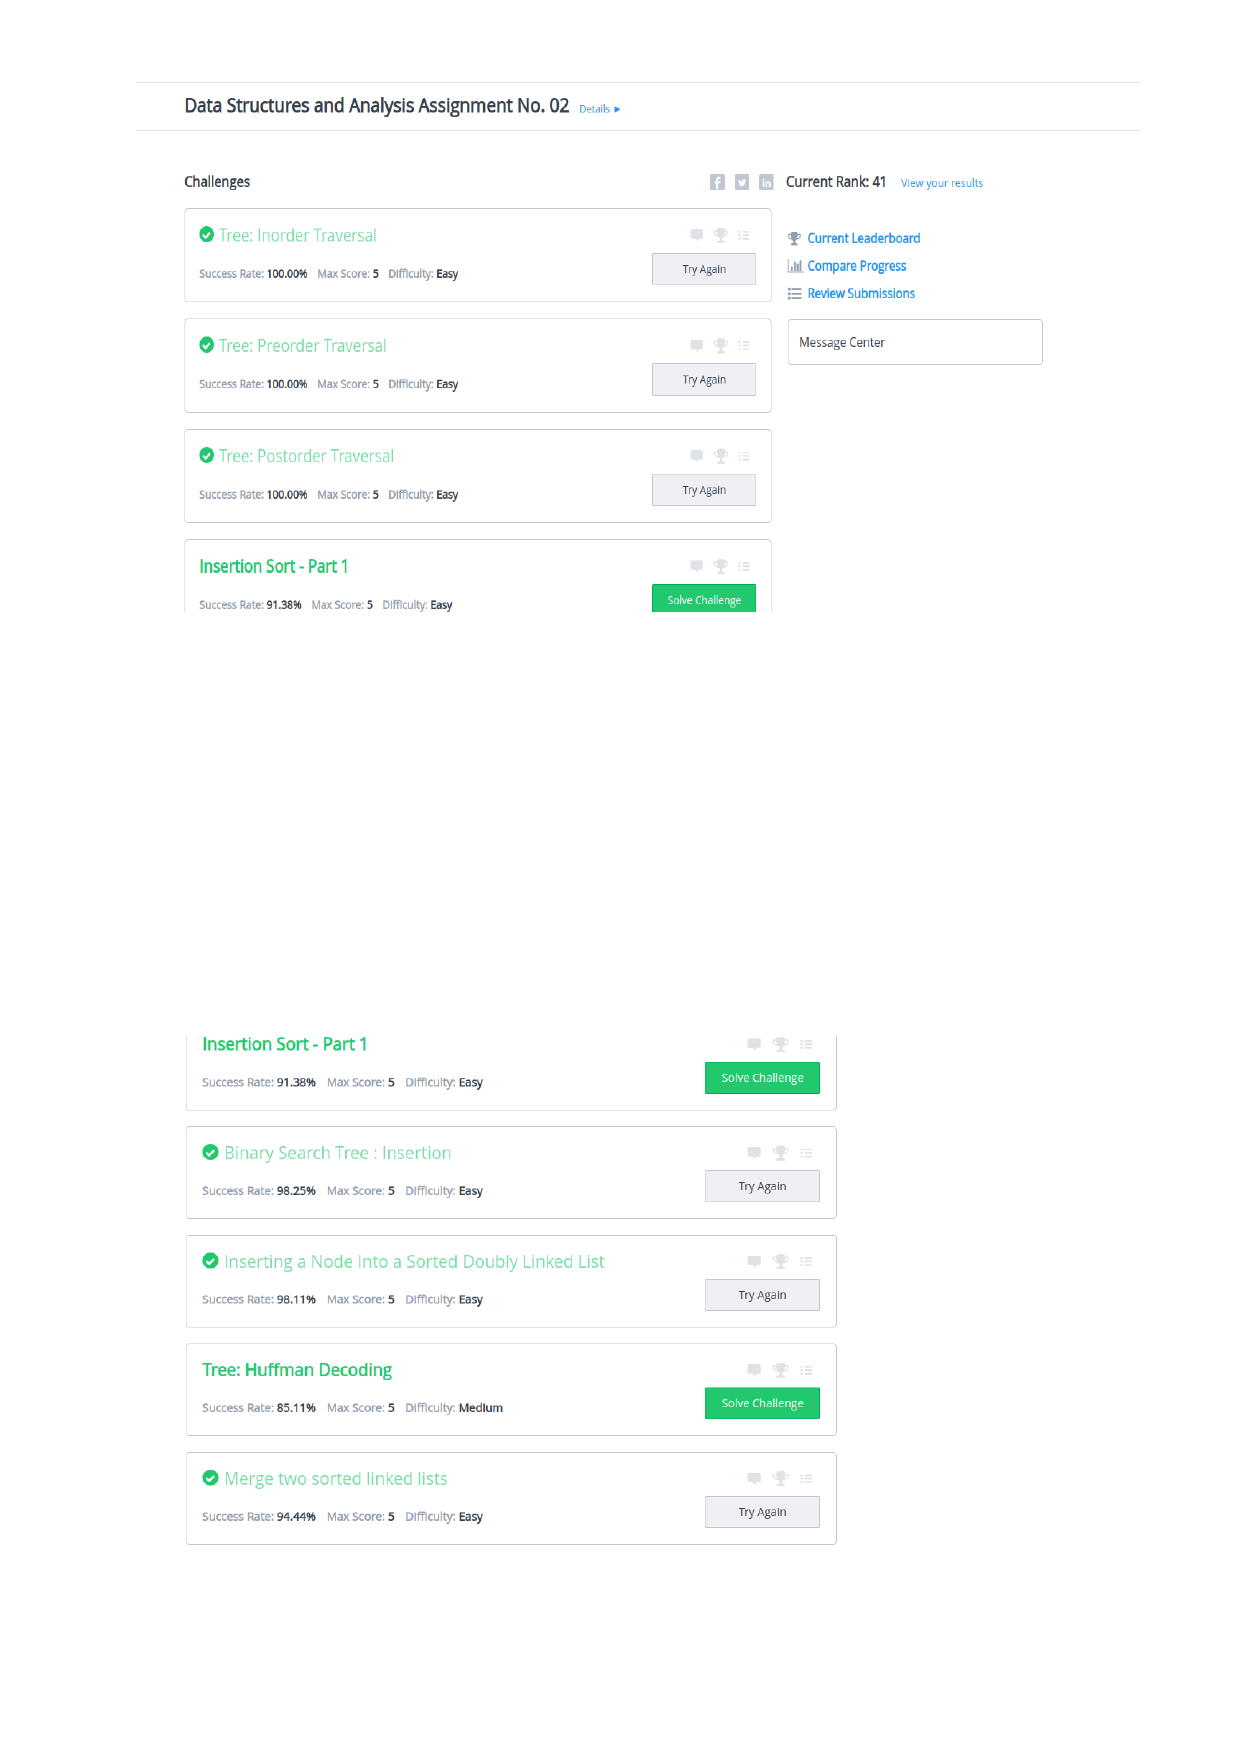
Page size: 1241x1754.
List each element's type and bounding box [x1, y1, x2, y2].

picture [124, 1036, 1129, 1565]
picture [136, 82, 1141, 612]
